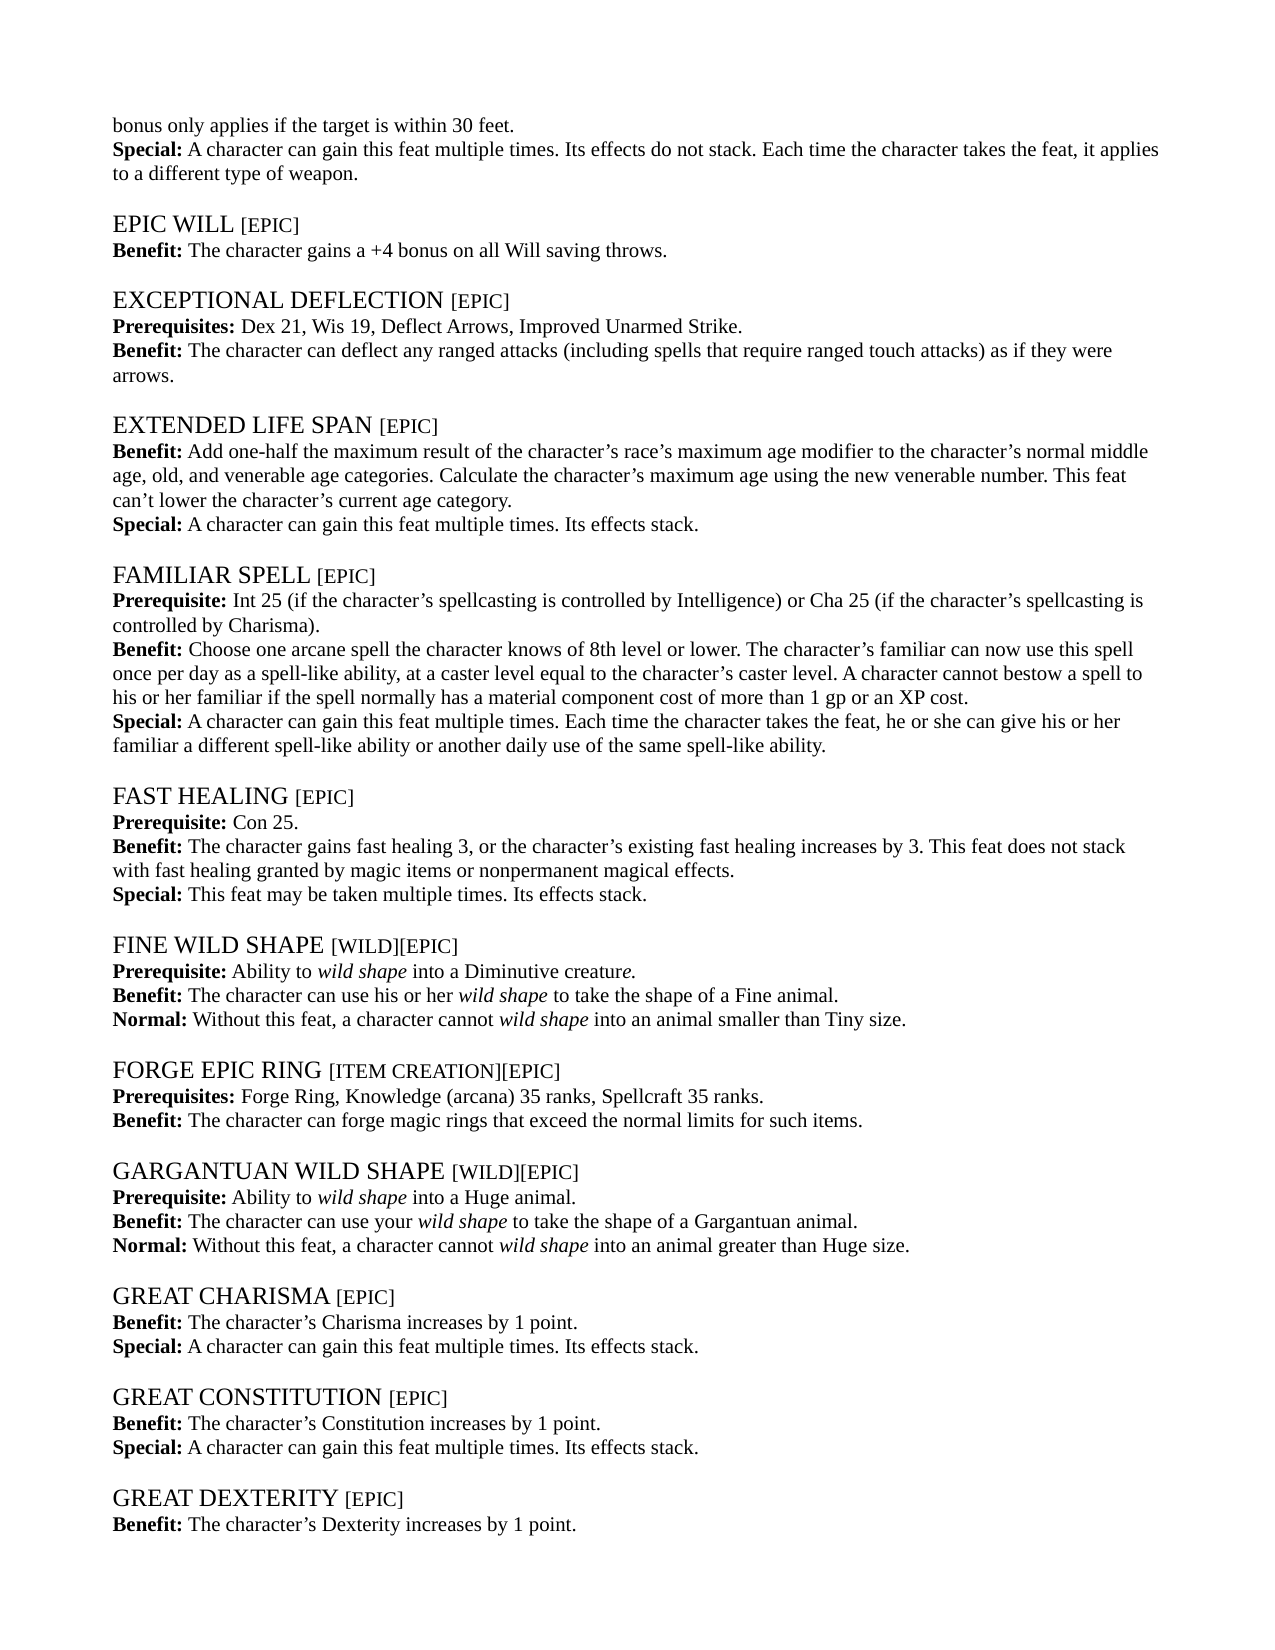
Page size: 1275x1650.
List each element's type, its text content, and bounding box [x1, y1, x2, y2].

text Benefit: The character gains a +4 bonus on all Will saving throws. [112, 237, 1162, 262]
text Benefit: Choose one arcane spell the character knows of 8th level or lower. The character’s familiar can now use this spell once per day as a spell-like ability, at a caster level equal to the character’s caster level. A character cannot bestow a spell to his or her familiar if the spell normally has a material component cost of more than 1 gp or an XP cost. [112, 637, 1162, 709]
text bonus only applies if the target is within 30 feet. [112, 112, 1162, 137]
text GREAT CONSTITUTION [EPIC] [112, 1382, 1162, 1411]
text GARGANTUAN WILD SHAPE [WILD][EPIC] [112, 1156, 1162, 1185]
text Benefit: The character can use your wild shape to take the shape of a Gargantuan animal. [112, 1209, 1162, 1233]
text Benefit: Add one-half the maximum result of the character’s race’s maximum age modifier to the character’s normal middle age, old, and venerable age categories. Calculate the character’s maximum age using the new venerable number. This feat can’t lower the character’s current age category. [112, 439, 1162, 512]
text Special: This feat may be taken multiple times. Its effects stack. [112, 882, 1162, 906]
text FAST HEALING [EPIC] [112, 781, 1162, 810]
text Special: A character can gain this feat multiple times. Each time the character takes the feat, he or she can give his or her familiar a different spell-like ability or another daily use of the same spell-like ability. [112, 709, 1162, 757]
text Prerequisites: Forge Ring, Knowledge (arcana) 35 ranks, Spellcraft 35 ranks. [112, 1084, 1162, 1108]
text Benefit: The character can deflect any ranged attacks (including spells that require ranged touch attacks) as if they were arrows. [112, 338, 1162, 387]
text Benefit: The character can use his or her wild shape to take the shape of a Fine animal. [112, 983, 1162, 1007]
text Benefit: The character’s Charisma increases by 1 point. [112, 1310, 1162, 1334]
text FINE WILD SHAPE [WILD][EPIC] [112, 930, 1162, 959]
text GREAT CHARISMA [EPIC] [112, 1281, 1162, 1310]
text Prerequisite: Ability to wild shape into a Diminutive creature. [112, 959, 1162, 983]
text FORGE EPIC RING [ITEM CREATION][EPIC] [112, 1055, 1162, 1084]
text Benefit: The character’s Constitution increases by 1 point. [112, 1411, 1162, 1435]
text Special: A character can gain this feat multiple times. Its effects stack. [112, 1334, 1162, 1358]
text Benefit: The character can forge magic rings that exceed the normal limits for such items. [112, 1108, 1162, 1132]
text Benefit: The character gains fast healing 3, or the character’s existing fast healing increases by 3. This feat does not stack with fast healing granted by magic items or nonpermanent magical effects. [112, 834, 1162, 882]
text GREAT DEXTERITY [EPIC] [112, 1483, 1162, 1512]
text Prerequisite: Int 25 (if the character’s spellcasting is controlled by Intelligence) or Cha 25 (if the character’s spellcasting is controlled by Charisma). [112, 588, 1162, 637]
text Benefit: The character’s Dexterity increases by 1 point. [112, 1512, 1162, 1536]
text Normal: Without this feat, a character cannot wild shape into an animal greater than Huge size. [112, 1233, 1162, 1257]
text Prerequisites: Dex 21, Wis 19, Deflect Arrows, Improved Unarmed Strike. [112, 314, 1162, 338]
text EPIC WILL [EPIC] [112, 209, 1162, 237]
text Prerequisite: Con 25. [112, 810, 1162, 834]
text Special: A character can gain this feat multiple times. Its effects stack. [112, 512, 1162, 536]
text EXTENDED LIFE SPAN [EPIC] [112, 411, 1162, 439]
text FAMILIAR SPELL [EPIC] [112, 560, 1162, 588]
text Special: A character can gain this feat multiple times. Its effects do not stack. Each time the character takes the feat, it applies to a different type of weapon. [112, 137, 1162, 185]
text Normal: Without this feat, a character cannot wild shape into an animal smaller than Tiny size. [112, 1007, 1162, 1031]
text Prerequisite: Ability to wild shape into a Huge animal. [112, 1185, 1162, 1209]
text EXCEPTIONAL DEFLECTION [EPIC] [112, 286, 1162, 314]
text Special: A character can gain this feat multiple times. Its effects stack. [112, 1435, 1162, 1459]
